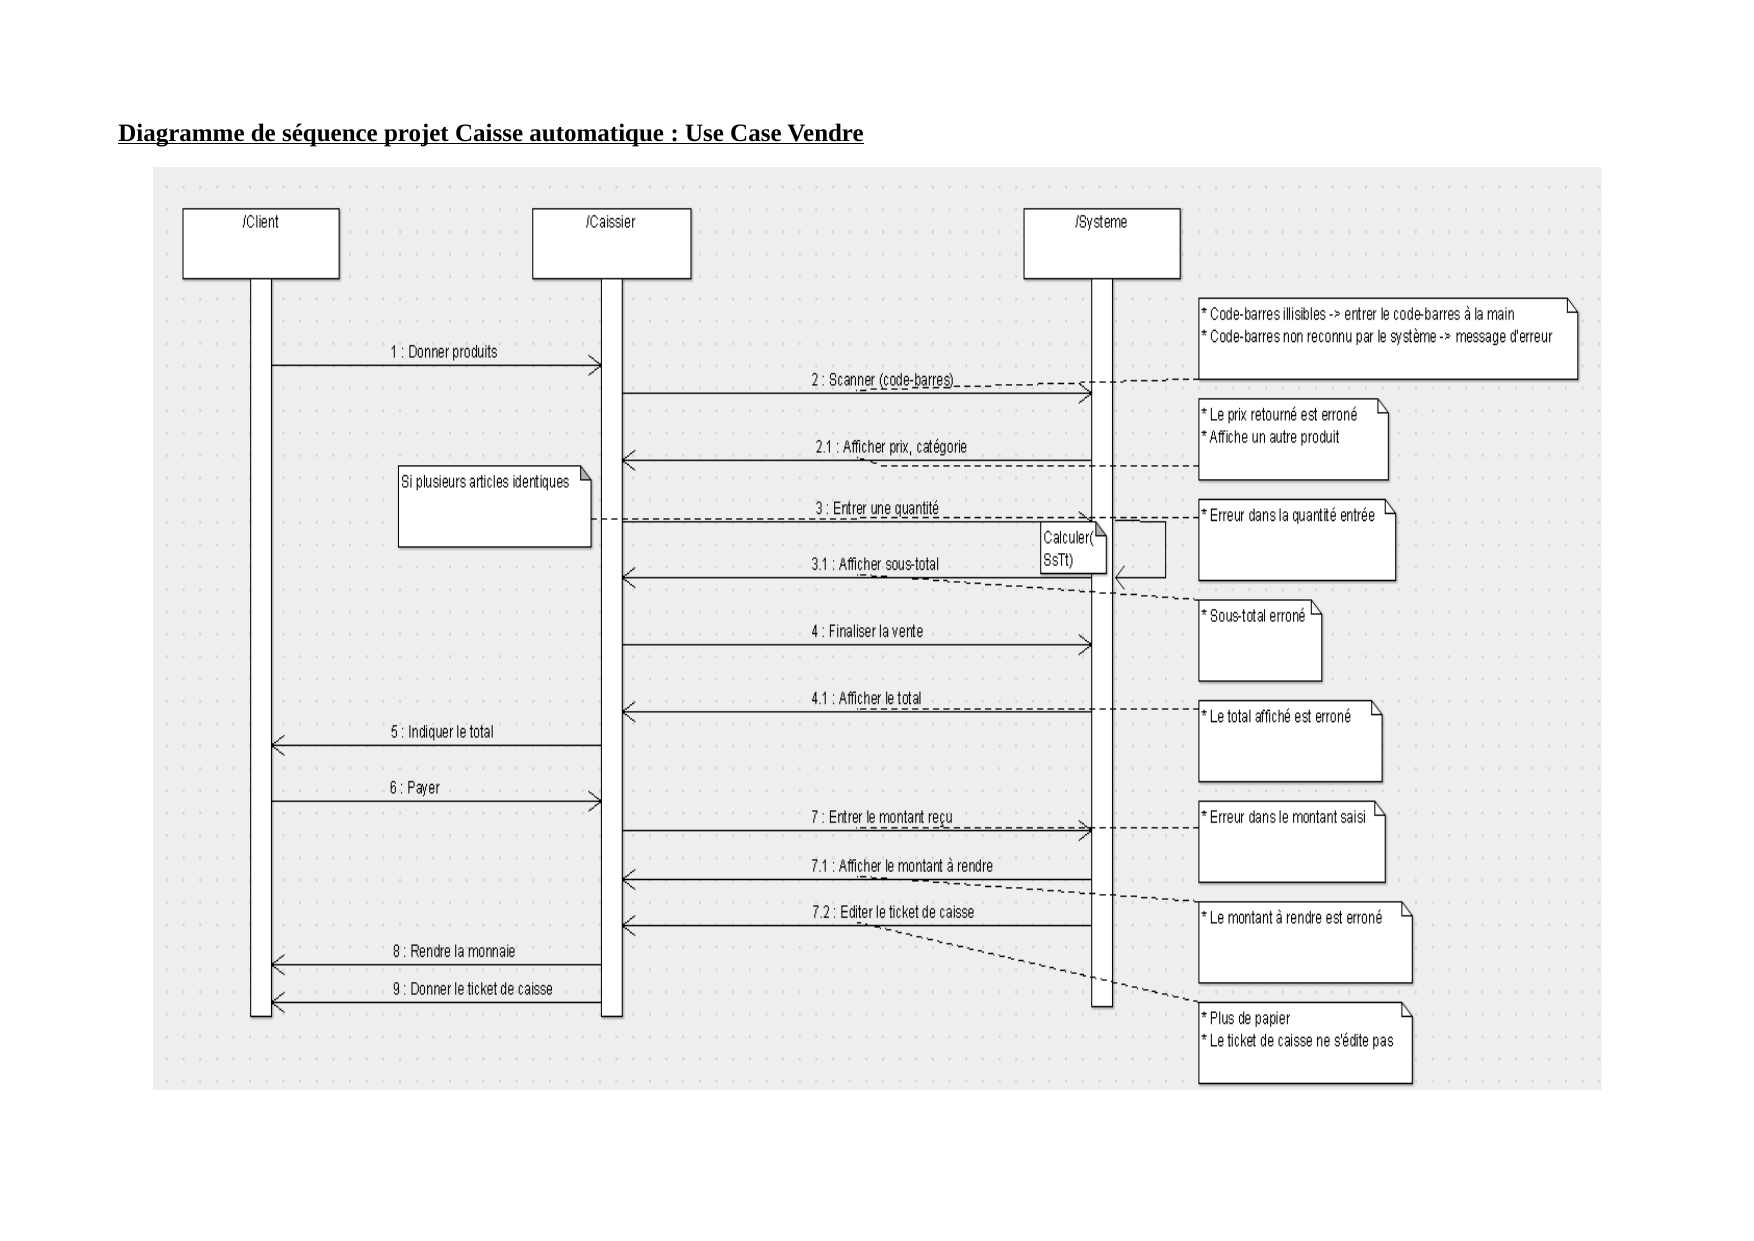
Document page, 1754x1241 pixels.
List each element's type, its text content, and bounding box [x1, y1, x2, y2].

text Diagramme de séquence projet Caisse automatique : Use Case Vendre [118, 118, 1636, 147]
picture [152, 167, 526, 1090]
